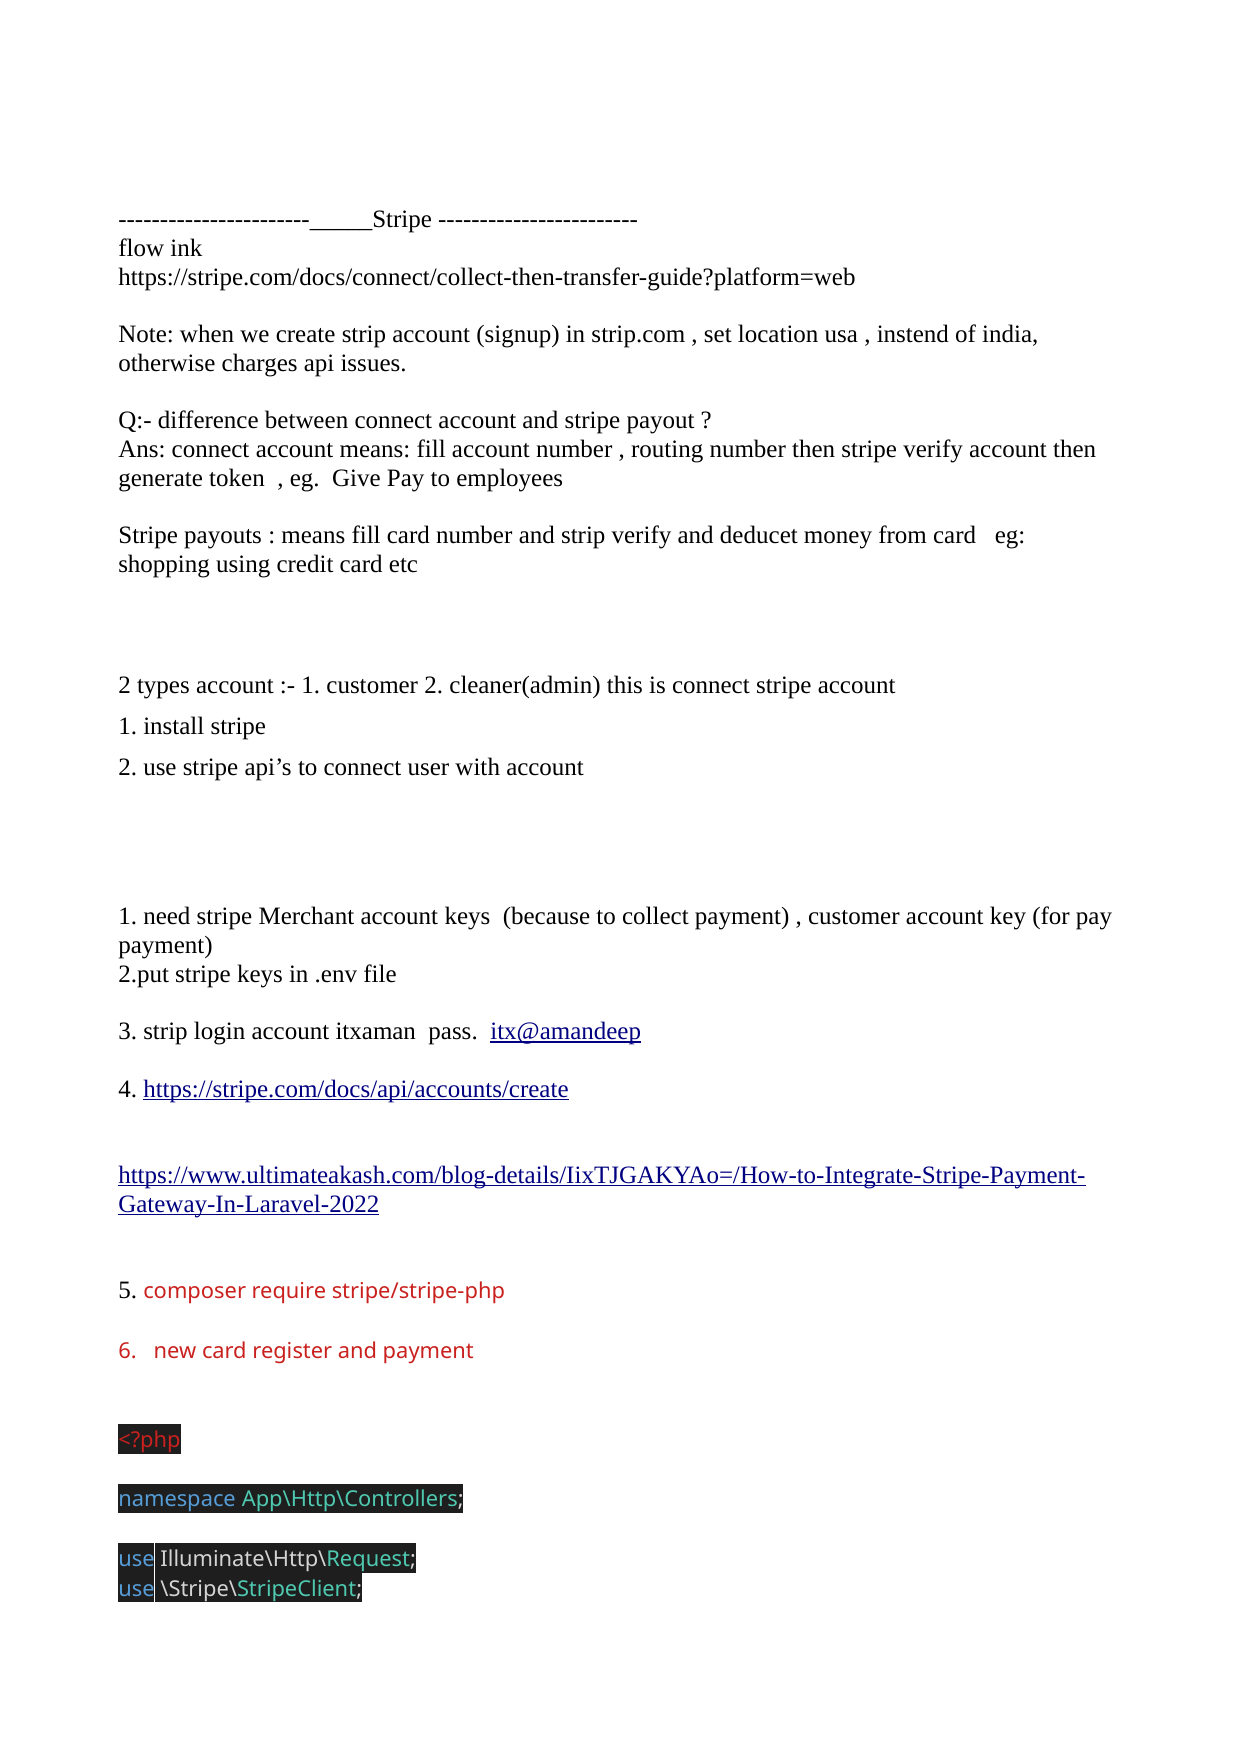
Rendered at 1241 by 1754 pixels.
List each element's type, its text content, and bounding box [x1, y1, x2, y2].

text use \Stripe\StripeClient; [118, 1573, 1122, 1602]
text 3. strip login account itxaman pass. itx@amandeep [118, 1016, 1122, 1045]
text 6. new card register and payment [118, 1334, 1122, 1364]
text 1. install stripe [118, 711, 1122, 740]
text use Illuminate\Http\Request; [118, 1543, 1122, 1573]
text 1. need stripe Merchant account keys (because to collect payment) , customer account key (for pay payment) [118, 901, 1122, 959]
text 4. https://stripe.com/docs/api/accounts/create [118, 1074, 1122, 1102]
text -----------------------_____Stripe ------------------------ [118, 204, 1122, 233]
text namespace App\Http\Controllers; [118, 1483, 1122, 1513]
text Ans: connect account means: fill account number , routing number then stripe verify account then generate token , eg. Give Pay to employees [118, 434, 1122, 492]
text <?php [118, 1424, 1122, 1454]
text 2 types account :- 1. customer 2. cleaner(admin) this is connect stripe account [118, 670, 1122, 699]
text https://www.ultimateakash.com/blog-details/IixTJGAKYAo=/How-to-Integrate-Stripe-Payment-Gateway-In-Laravel-2022 [118, 1160, 1122, 1217]
text otherwise charges api issues. [118, 348, 1122, 377]
text Stripe payouts : means fill card number and strip verify and deducet money from card eg: shopping using credit card etc [118, 521, 1122, 578]
text Note: when we create strip account (signup) in strip.com , set location usa , instend of india, [118, 319, 1122, 348]
text Q:- difference between connect account and stripe payout ? [118, 406, 1122, 434]
text 2. use stripe api’s to connect user with account [118, 752, 1122, 780]
text flow ink [118, 233, 1122, 262]
text https://stripe.com/docs/connect/collect-then-transfer-guide?platform=web [118, 262, 1122, 291]
text 5. composer require stripe/stripe-php [118, 1275, 1122, 1305]
text 2.put stripe keys in .env file [118, 959, 1122, 987]
